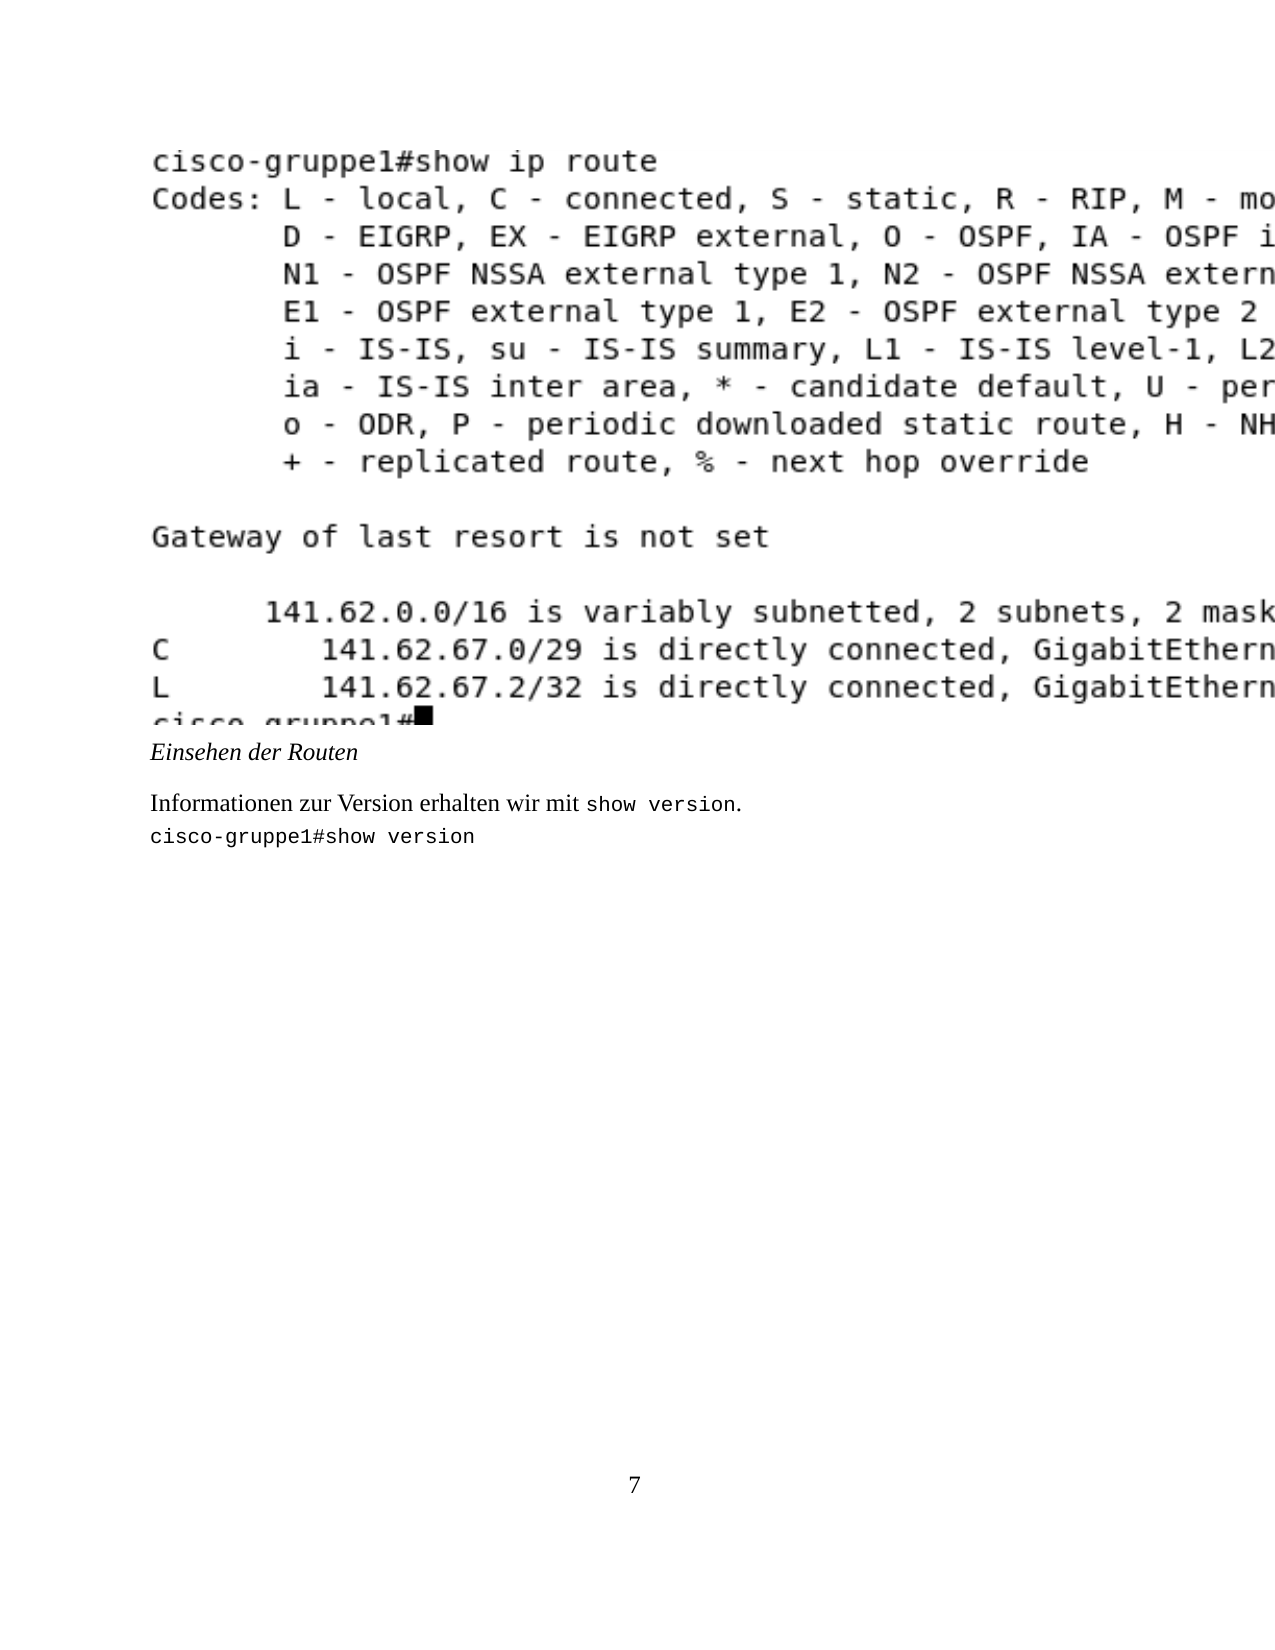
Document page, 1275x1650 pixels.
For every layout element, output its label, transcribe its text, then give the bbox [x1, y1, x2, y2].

picture [150, 150, 1275, 725]
text Einsehen der Routen [150, 737, 1125, 766]
text cisco-gruppe1#show version [150, 826, 1125, 850]
text Informationen zur Version erhalten wir mit show version. [150, 788, 1125, 817]
